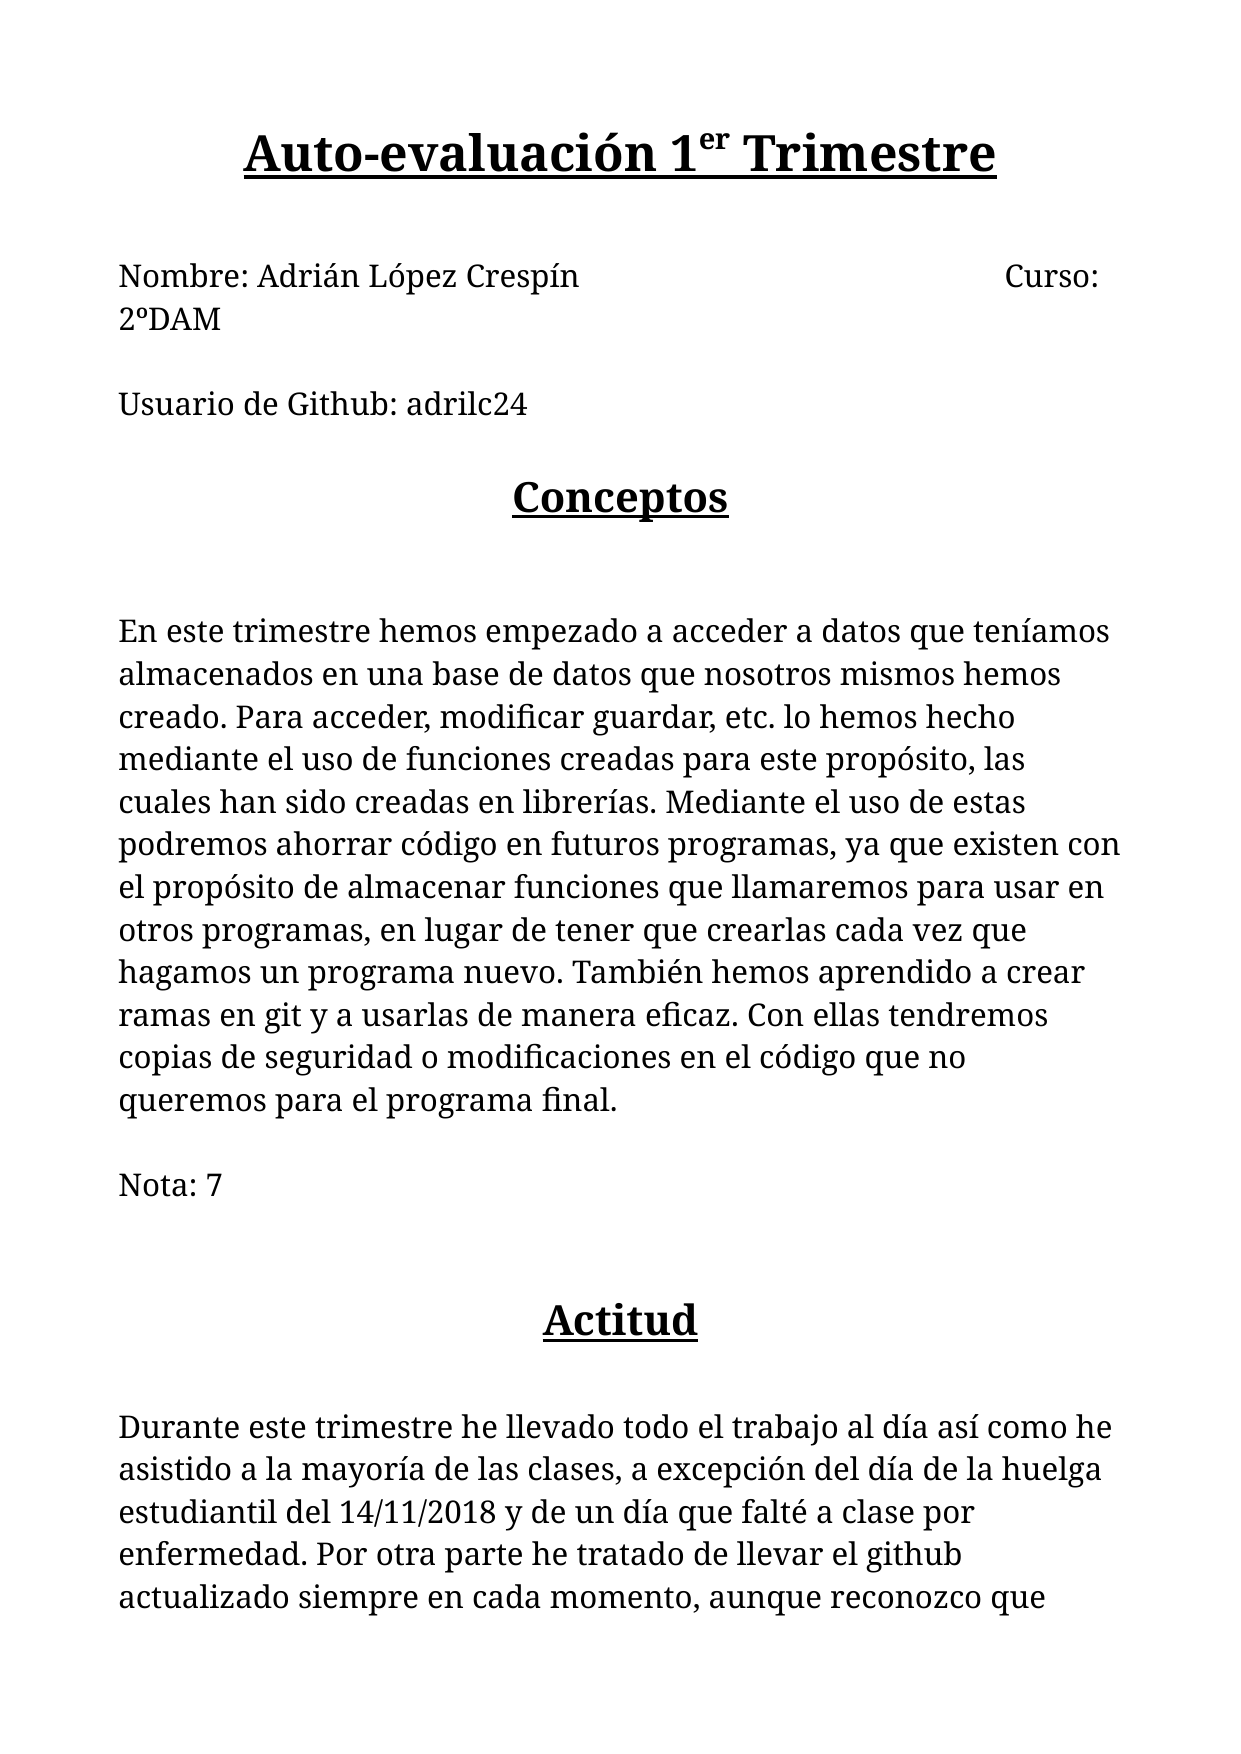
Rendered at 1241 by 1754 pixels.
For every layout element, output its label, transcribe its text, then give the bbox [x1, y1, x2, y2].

text Nombre: Adrián López Crespín Curso: 2ºDAM [118, 254, 1122, 339]
text En este trimestre hemos empezado a acceder a datos que teníamos almacenados en una base de datos que nosotros mismos hemos creado. Para acceder, modificar guardar, etc. lo hemos hecho mediante el uso de funciones creadas para este propósito, las cuales han sido creadas en librerías. Mediante el uso de estas podremos ahorrar código en futuros programas, ya que existen con el propósito de almacenar funciones que llamaremos para usar en otros programas, en lugar de tener que crearlas cada vez que hagamos un programa nuevo. También hemos aprendido a crear ramas en git y a usarlas de manera eficaz. Con ellas tendremos copias de seguridad o modificaciones en el código que no queremos para el programa final. [118, 609, 1122, 1121]
text Auto-evaluación 1er Trimestre [118, 118, 1122, 186]
text Actitud [118, 1291, 1122, 1348]
text Conceptos [118, 467, 1122, 524]
text Usuario de Github: adrilc24 [118, 382, 1122, 425]
text Durante este trimestre he llevado todo el trabajo al día así como he asistido a la mayoría de las clases, a excepción del día de la huelga estudiantil del 14/11/2018 y de un día que falté a clase por enfermedad. Por otra parte he tratado de llevar el github actualizado siempre en cada momento, aunque reconozco que [118, 1404, 1122, 1618]
text Nota: 7 [118, 1163, 1122, 1206]
